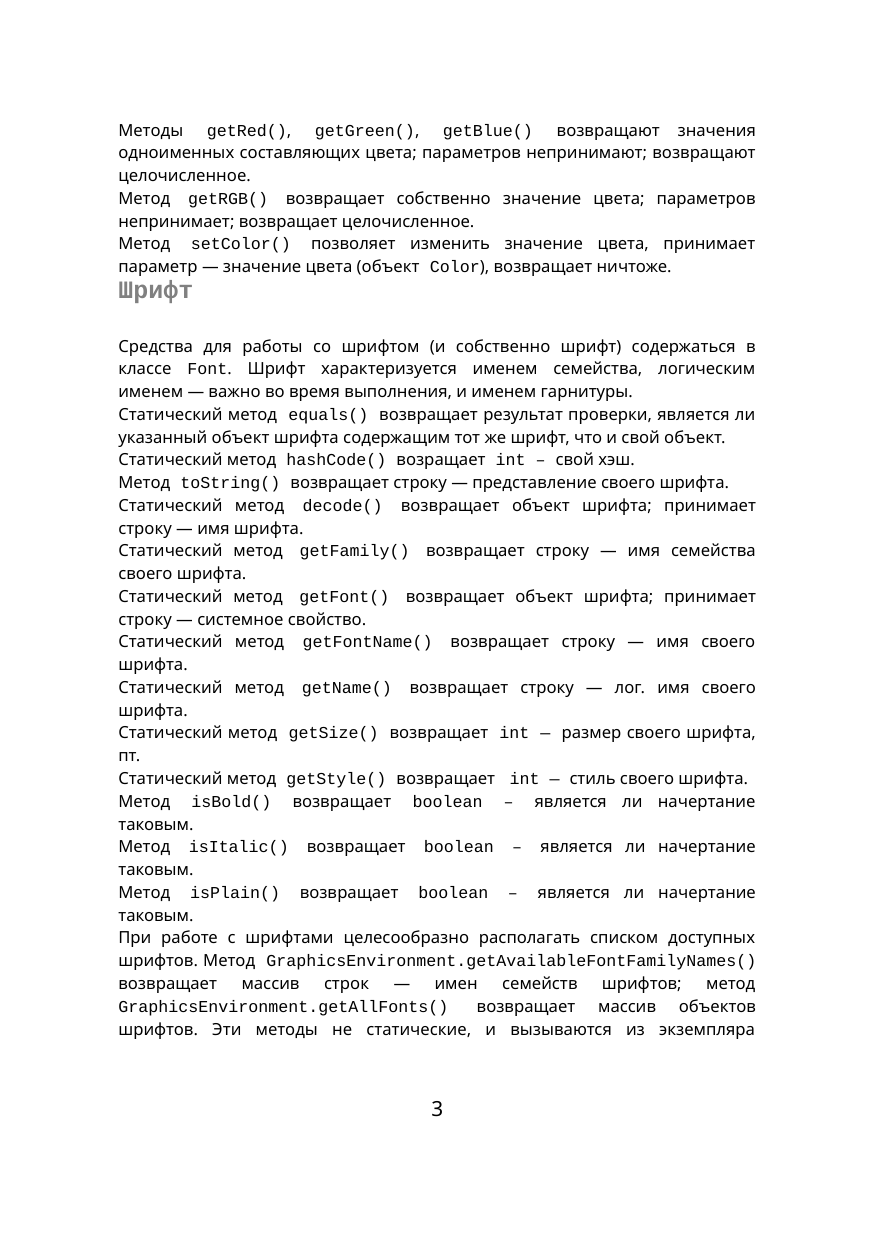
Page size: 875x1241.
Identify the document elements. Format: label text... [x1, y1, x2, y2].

text Статический метод getFont() возвращает объект шрифта; принимает строку — системное свойство. [118, 584, 756, 630]
text Шрифт [118, 277, 756, 306]
text Средства для работы со шрифтом (и собственно шрифт) содержаться в классе Font. Шрифт характеризуется именем семейства, логическим именем — важно во время выполнения, и именем гарнитуры. [118, 334, 756, 402]
text Статический метод getName() возвращает строку — лог. имя своего шрифта. [118, 676, 756, 721]
text Статический метод decode() возвращает объект шрифта; принимает строку — имя шрифта. [118, 493, 756, 539]
text Метод getRGB() возвращает собственно значение цвета; параметров непринимает; возвращает целочисленное. [118, 186, 756, 232]
text Методы getRed(), getGreen(), getBlue() возвращают значения одноименных составляющих цвета; параметров непринимают; возвращают целочисленное. [118, 118, 756, 186]
text При работе с шрифтами целесообразно располагать списком доступных шрифтов. Метод GraphicsEnvironment.getAvailableFontFamilyNames() возвращает массив строк — имен семейств шрифтов; метод GraphicsEnvironment.getAllFonts() возвращает массив объектов шрифтов. Эти методы не статические, и вызываются из экземпляра [118, 926, 756, 1040]
text Статический метод getSize() возвращает int — размер своего шрифта, пт. [118, 721, 756, 767]
text Метод isPlain() возвращает boolean – является ли начертание таковым. [118, 881, 756, 926]
text Метод toString() возвращает строку — представление своего шрифта. [118, 471, 756, 493]
text Метод isItalic() возвращает boolean – является ли начертание таковым. [118, 835, 756, 881]
text Метод isBold() возвращает boolean – является ли начертание таковым. [118, 789, 756, 835]
text Статический метод getFamily() возвращает строку — имя семейства своего шрифта. [118, 539, 756, 584]
text Статический метод equals() возвращает результат проверки, является ли указанный объект шрифта содержащим тот же шрифт, что и свой объект. [118, 402, 756, 448]
text Статический метод hashCode() возращает int – свой хэш. [118, 448, 756, 471]
text Статический метод getFontName() возвращает строку — имя своего шрифта. [118, 630, 756, 676]
text Статический метод getStyle() возвращает int — стиль своего шрифта. [118, 767, 756, 789]
text Метод setColor() позволяет изменить значение цвета, принимает параметр — значение цвета (объект Color), возвращает ничтоже. [118, 232, 756, 277]
